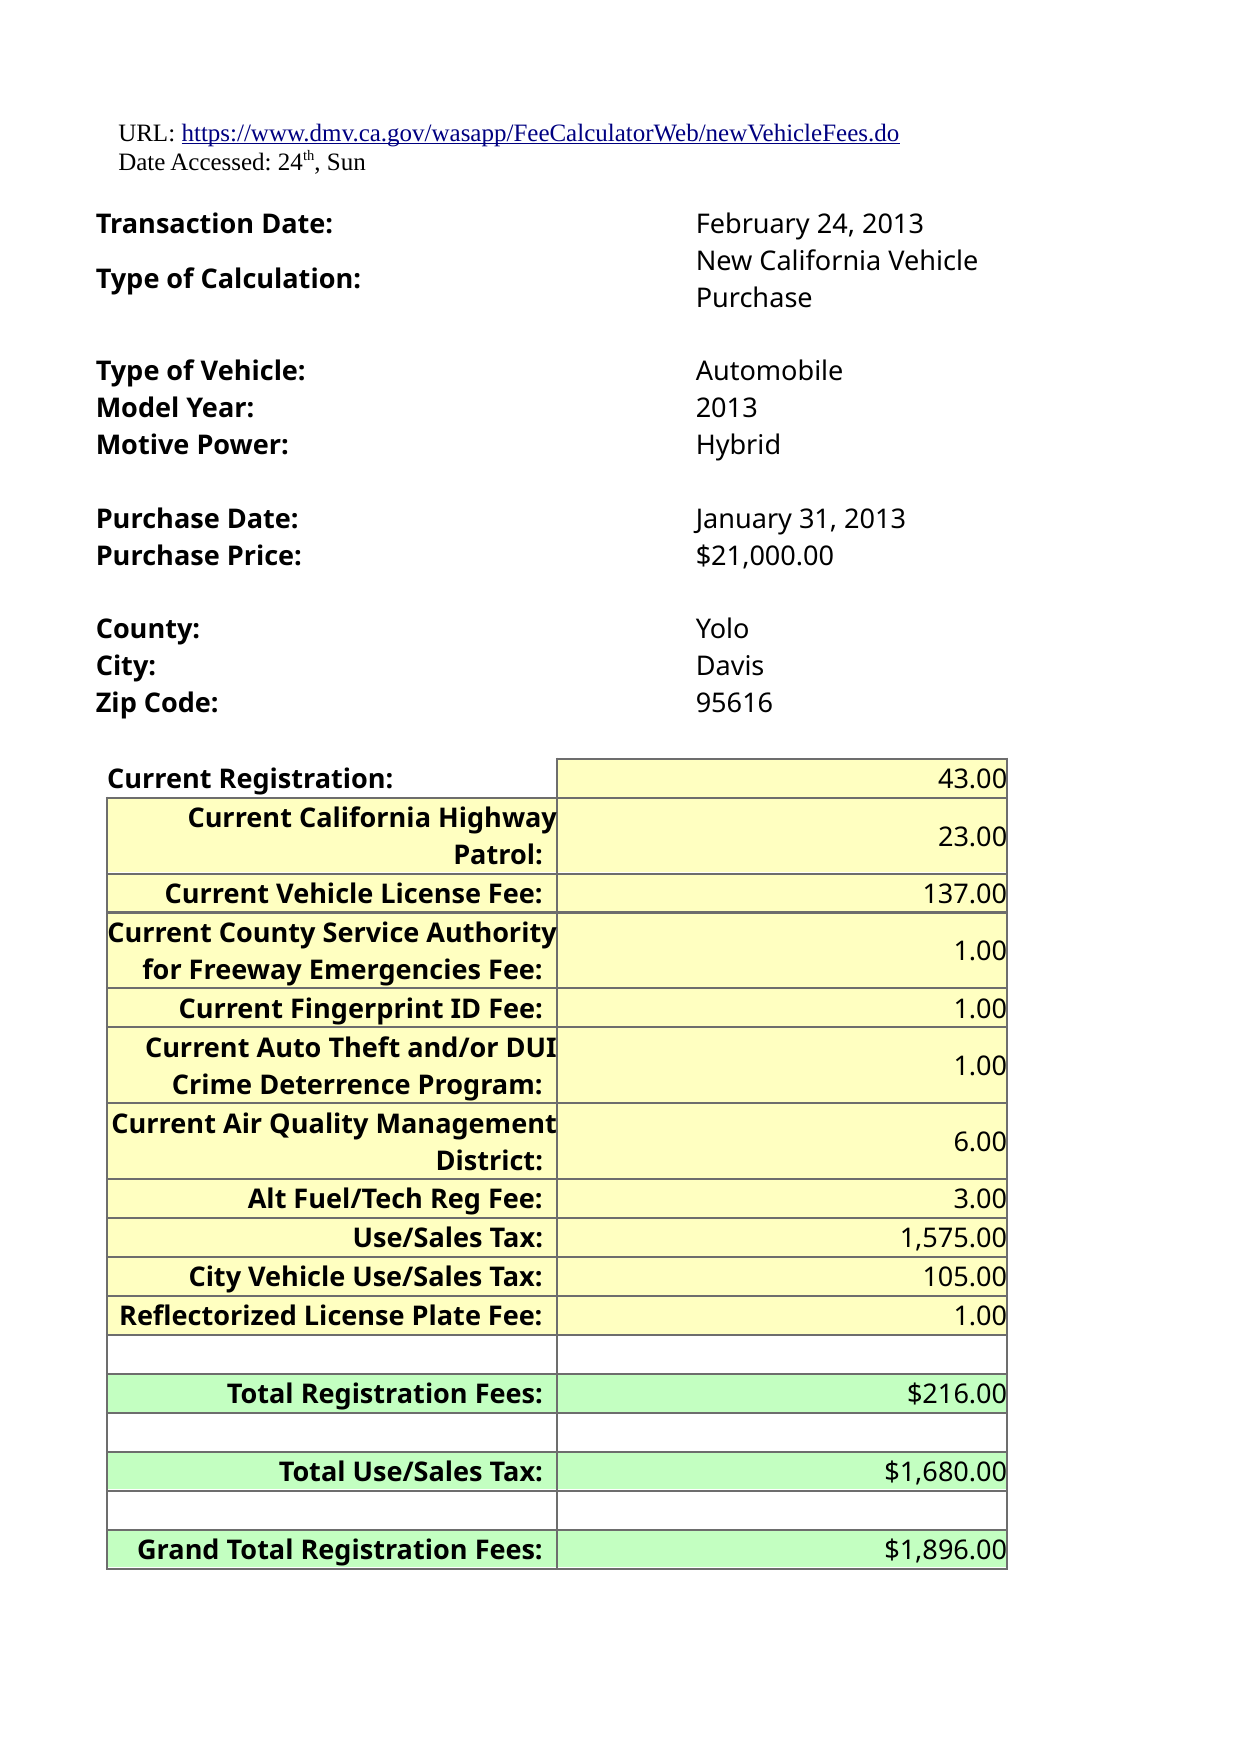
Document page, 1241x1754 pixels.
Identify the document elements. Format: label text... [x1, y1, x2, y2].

table_header Transaction Date: [107, 204, 396, 241]
table_cell [396, 352, 696, 389]
table_cell [396, 536, 696, 573]
table_cell Zip Code: [107, 684, 396, 721]
table_cell Current County Service Authority for Freeway Emergencies Fee: [108, 914, 556, 987]
table_cell Alt Fuel/Tech Reg Fee: [108, 1180, 556, 1217]
table_cell [107, 463, 396, 499]
table_header [396, 204, 696, 241]
table_cell Grand Total Registration Fees: [108, 1531, 556, 1567]
table_cell [696, 315, 996, 352]
table_cell City Vehicle Use/Sales Tax: [108, 1258, 556, 1295]
table_cell Use/Sales Tax: [108, 1219, 556, 1256]
table_cell [396, 426, 696, 462]
table_header February 24, 2013 [696, 204, 996, 241]
table_cell 2013 [696, 389, 996, 426]
table_cell County: [107, 610, 396, 647]
table_cell [107, 573, 396, 610]
table_cell 3.00 [558, 1180, 1006, 1217]
table_cell [396, 573, 696, 610]
table_header Current Registration: [107, 758, 556, 797]
table_cell [108, 1492, 556, 1528]
table_cell Automobile [696, 352, 996, 389]
table_cell 105.00 [558, 1258, 1006, 1295]
table_cell 1.00 [558, 1297, 1006, 1334]
table_cell 1.00 [558, 1028, 1006, 1102]
table_cell $1,896.00 [558, 1531, 1006, 1567]
table_cell Current Air Quality Management District: [108, 1104, 556, 1178]
table_cell Current Vehicle License Fee: [108, 875, 556, 911]
table_cell 6.00 [558, 1104, 1006, 1178]
table_cell Purchase Date: [107, 499, 396, 536]
table_cell Model Year: [107, 389, 396, 426]
text Date Accessed: 24th, Sun [118, 147, 1122, 176]
table_cell Yolo [696, 610, 996, 647]
table_cell [696, 573, 996, 610]
table_cell [107, 721, 996, 757]
table_cell [396, 389, 696, 426]
table_cell $216.00 [558, 1375, 1006, 1412]
table_cell 1.00 [558, 914, 1006, 987]
table_cell [396, 241, 696, 315]
table_cell $1,680.00 [558, 1453, 1006, 1489]
table_cell Davis [696, 647, 996, 684]
table_cell Type of Vehicle: [107, 352, 396, 389]
table_cell [108, 1336, 556, 1373]
table_cell [558, 1414, 1006, 1451]
table_cell 137.00 [558, 875, 1006, 911]
table_cell Purchase Price: [107, 536, 396, 573]
table_cell [396, 647, 696, 684]
table_cell 1.00 [558, 989, 1006, 1026]
table_cell City: [107, 647, 396, 684]
table_cell Type of Calculation: [107, 241, 396, 315]
table_cell January 31, 2013 [696, 499, 996, 536]
table_cell Hybrid [696, 426, 996, 462]
table_cell [396, 610, 696, 647]
table_header 43.00 [558, 760, 1006, 797]
table_cell [107, 1570, 1007, 1606]
table_cell [696, 463, 996, 499]
table_cell New California Vehicle Purchase [696, 241, 996, 315]
table_cell Current California Highway Patrol: [108, 799, 556, 872]
table_cell [107, 315, 396, 352]
table_cell [396, 463, 696, 499]
table_cell Total Use/Sales Tax: [108, 1453, 556, 1489]
text URL: https://www.dmv.ca.gov/wasapp/FeeCalculatorWeb/newVehicleFees.do [118, 118, 1122, 147]
table_cell [396, 499, 696, 536]
table_cell Reflectorized License Plate Fee: [108, 1297, 556, 1334]
table_cell 1,575.00 [558, 1219, 1006, 1256]
table_cell $21,000.00 [696, 536, 996, 573]
table_header [107, 204, 1007, 758]
table_cell Total Registration Fees: [108, 1375, 556, 1412]
table_cell 23.00 [558, 799, 1006, 872]
table_cell [396, 684, 696, 721]
table_cell [108, 1414, 556, 1451]
table_cell Motive Power: [107, 426, 396, 462]
table_cell Current Fingerprint ID Fee: [108, 989, 556, 1026]
table_cell 95616 [696, 684, 996, 721]
table_cell [558, 1336, 1006, 1373]
table_cell [396, 315, 696, 352]
table_cell [558, 1492, 1006, 1528]
table_cell Current Auto Theft and/or DUI Crime Deterrence Program: [108, 1028, 556, 1102]
